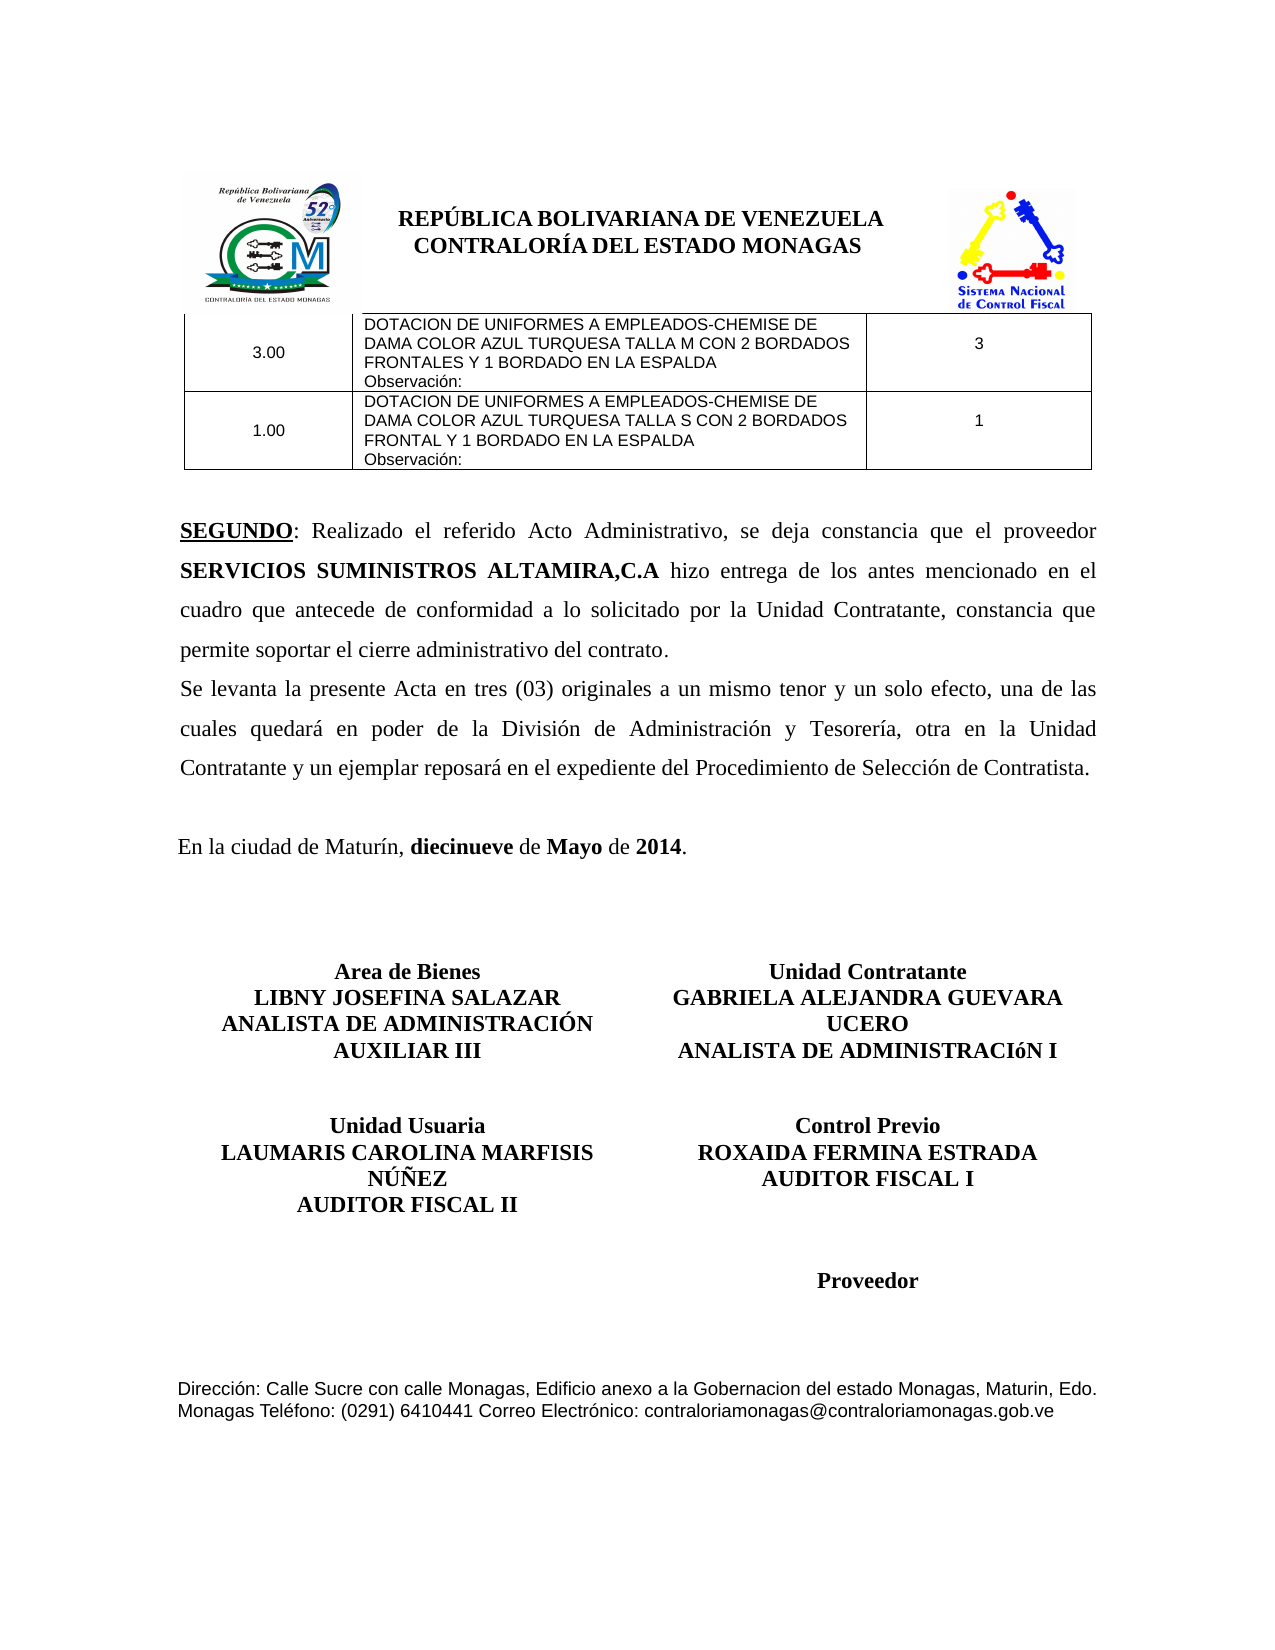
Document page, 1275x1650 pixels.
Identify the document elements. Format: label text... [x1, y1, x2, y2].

picture [182, 171, 363, 314]
table_cell 3.00 [185, 314, 352, 391]
table_cell 1 [867, 392, 1091, 469]
table_cell Control Previo ROXAIDA FERMINA ESTRADA AUDITOR FISCAL I [638, 1107, 1098, 1224]
table_cell [638, 1224, 1098, 1261]
table_cell Unidad Usuaria LAUMARIS CAROLINA MARFISIS NÚÑEZ AUDITOR FISCAL II [177, 1107, 637, 1224]
table_cell [177, 1261, 637, 1326]
table_cell 3 [867, 314, 1091, 391]
table_cell DOTACION DE UNIFORMES A EMPLEADOS-CHEMISE DE DAMA COLOR AZUL TURQUESA TALLA S CON 2 BORDADOS FRONTAL Y 1 BORDADO EN LA ESPALDA Observación: [353, 392, 866, 469]
text En la ciudad de Maturín, diecinueve de Mayo de 2014. [177, 833, 1098, 860]
picture [948, 188, 1076, 312]
table_cell [177, 1069, 637, 1107]
table_header Unidad Contratante GABRIELA ALEJANDRA GUEVARA UCERO ANALISTA DE ADMINISTRACIóN I [638, 952, 1098, 1069]
table_cell 1.00 [185, 392, 352, 469]
table_cell DOTACION DE UNIFORMES A EMPLEADOS-CHEMISE DE DAMA COLOR AZUL TURQUESA TALLA M CON 2 BORDADOS FRONTALES Y 1 BORDADO EN LA ESPALDA Observación: [353, 314, 866, 391]
table_cell [638, 1069, 1098, 1107]
text Se levanta la presente Acta en tres (03) originales a un mismo tenor y un solo efecto, una de las cuales quedará en poder de la División de Administración y Tesorería, otra en la Unidad Contratante y un ejemplar reposará en el expediente del Procedimiento de Selección de Contratista. [180, 676, 1098, 781]
table_cell [177, 1224, 637, 1261]
text SEGUNDO: Realizado el referido Acto Administrativo, se deja constancia que el proveedor SERVICIOS SUMINISTROS ALTAMIRA,C.A hizo entrega de los antes mencionado en el cuadro que antecede de conformidad a lo solicitado por la Unidad Contratante, constancia que permite soportar el cierre administrativo del contrato. [180, 518, 1098, 662]
table_cell Proveedor [638, 1261, 1098, 1326]
table_header Area de Bienes LIBNY JOSEFINA SALAZAR ANALISTA DE ADMINISTRACIÓN AUXILIAR III [177, 952, 637, 1069]
